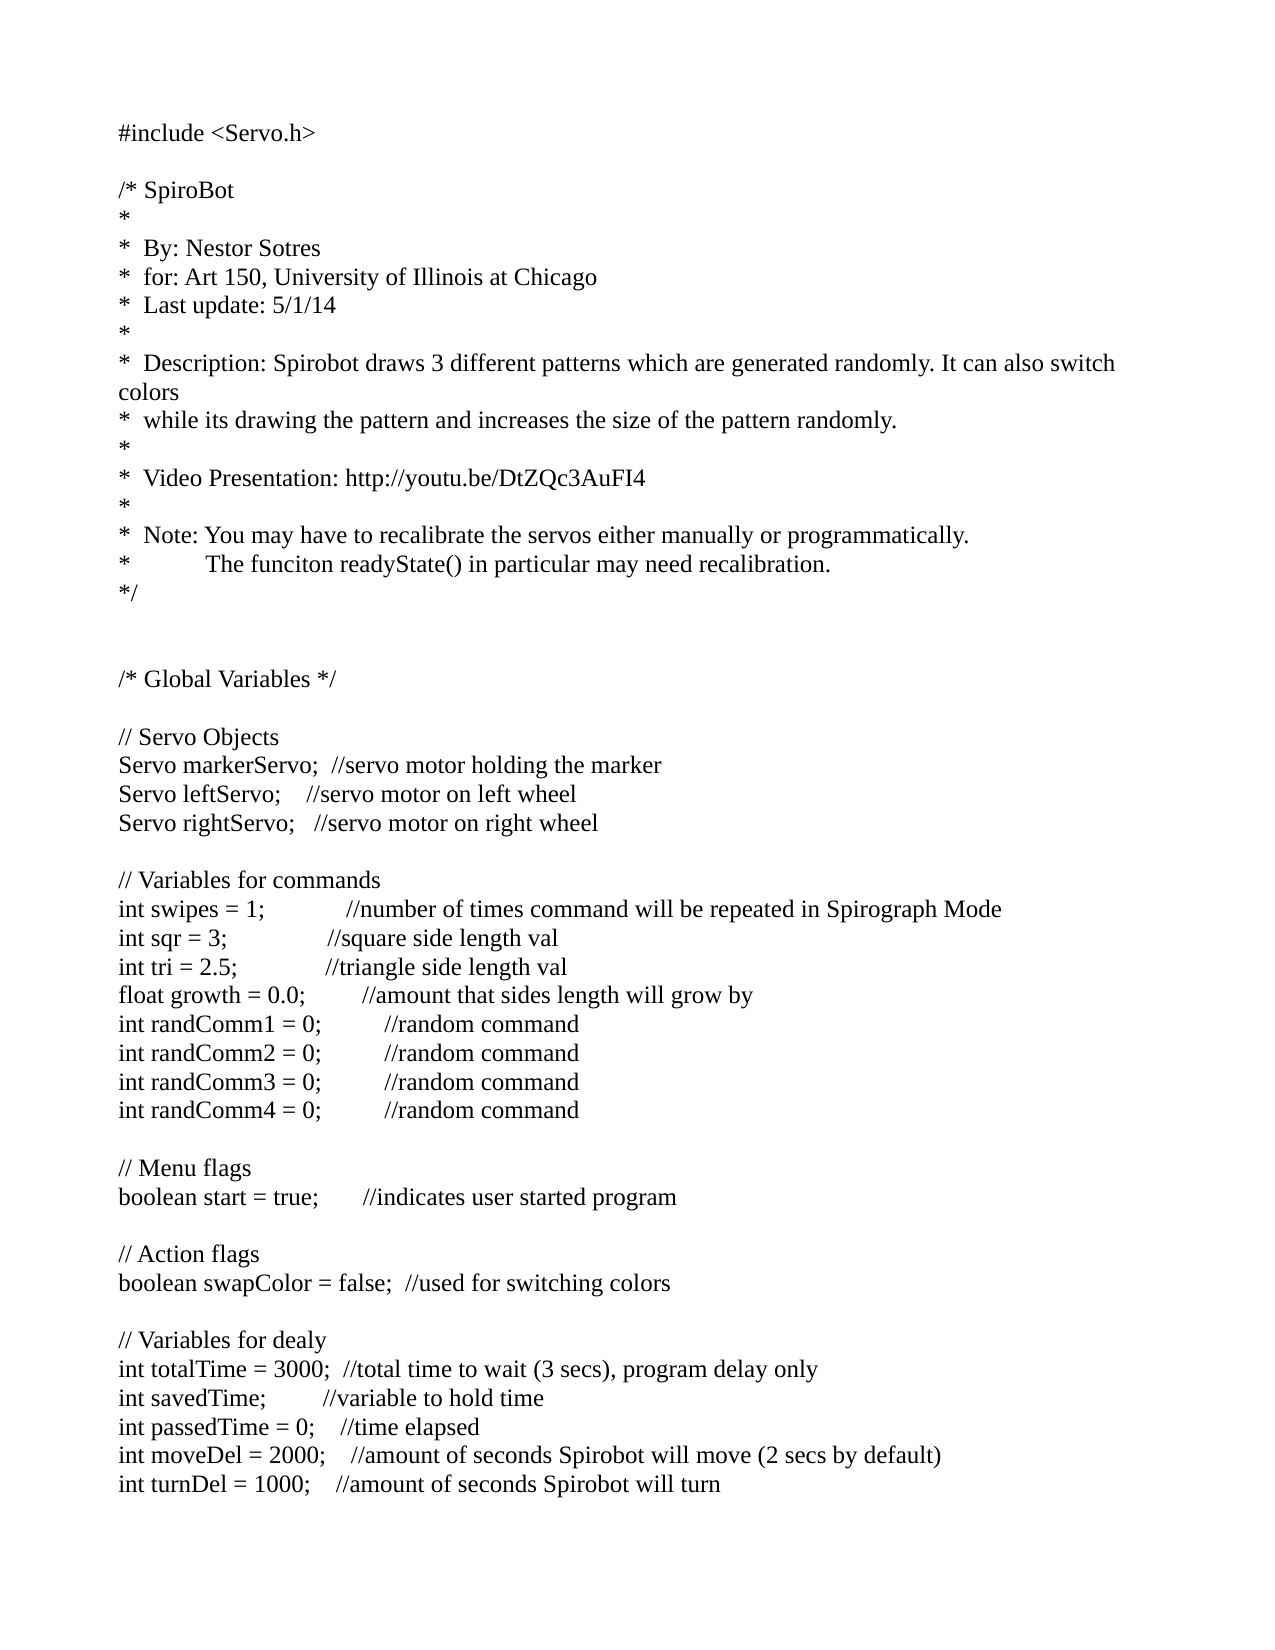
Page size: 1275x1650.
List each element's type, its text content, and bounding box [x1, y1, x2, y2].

text // Action flags [118, 1239, 1157, 1268]
text * [118, 319, 1157, 348]
text // Menu flags [118, 1153, 1157, 1182]
text * Video Presentation: http://youtu.be/DtZQc3AuFI4 [118, 463, 1157, 492]
text * The funciton readyState() in particular may need recalibration. [118, 549, 1157, 578]
text int passedTime = 0; //time elapsed [118, 1412, 1157, 1441]
text * for: Art 150, University of Illinois at Chicago [118, 262, 1157, 291]
text * [118, 434, 1157, 463]
text int swipes = 1; //number of times command will be repeated in Spirograph Mode [118, 894, 1157, 923]
text boolean start = true; //indicates user started program [118, 1182, 1157, 1211]
text // Servo Objects [118, 722, 1157, 751]
text boolean swapColor = false; //used for switching colors [118, 1268, 1157, 1297]
text int sqr = 3; //square side length val [118, 923, 1157, 952]
text int tri = 2.5; //triangle side length val [118, 952, 1157, 981]
text int randComm1 = 0; //random command [118, 1009, 1157, 1038]
text // Variables for commands [118, 866, 1157, 894]
text * while its drawing the pattern and increases the size of the pattern randomly. [118, 406, 1157, 434]
text int turnDel = 1000; //amount of seconds Spirobot will turn [118, 1469, 1157, 1498]
text int totalTime = 3000; //total time to wait (3 secs), program delay only [118, 1354, 1157, 1383]
text * Note: You may have to recalibrate the servos either manually or programmatically. [118, 521, 1157, 549]
text int randComm3 = 0; //random command [118, 1067, 1157, 1096]
text int randComm4 = 0; //random command [118, 1096, 1157, 1124]
text Servo rightServo; //servo motor on right wheel [118, 808, 1157, 837]
text int savedTime; //variable to hold time [118, 1383, 1157, 1412]
text // Variables for dealy [118, 1326, 1157, 1354]
text int moveDel = 2000; //amount of seconds Spirobot will move (2 secs by default) [118, 1441, 1157, 1469]
text Servo leftServo; //servo motor on left wheel [118, 779, 1157, 808]
text */ [118, 578, 1157, 607]
text * [118, 492, 1157, 521]
text /* SpiroBot [118, 176, 1157, 204]
text int randComm2 = 0; //random command [118, 1038, 1157, 1067]
text /* Global Variables */ [118, 664, 1157, 693]
text * Description: Spirobot draws 3 different patterns which are generated randomly. It can also switch colors [118, 348, 1157, 406]
text Servo markerServo; //servo motor holding the marker [118, 751, 1157, 779]
text * Last update: 5/1/14 [118, 291, 1157, 319]
text * [118, 204, 1157, 233]
text #include <Servo.h> [118, 118, 1157, 147]
text float growth = 0.0; //amount that sides length will grow by [118, 981, 1157, 1009]
text * By: Nestor Sotres [118, 233, 1157, 262]
